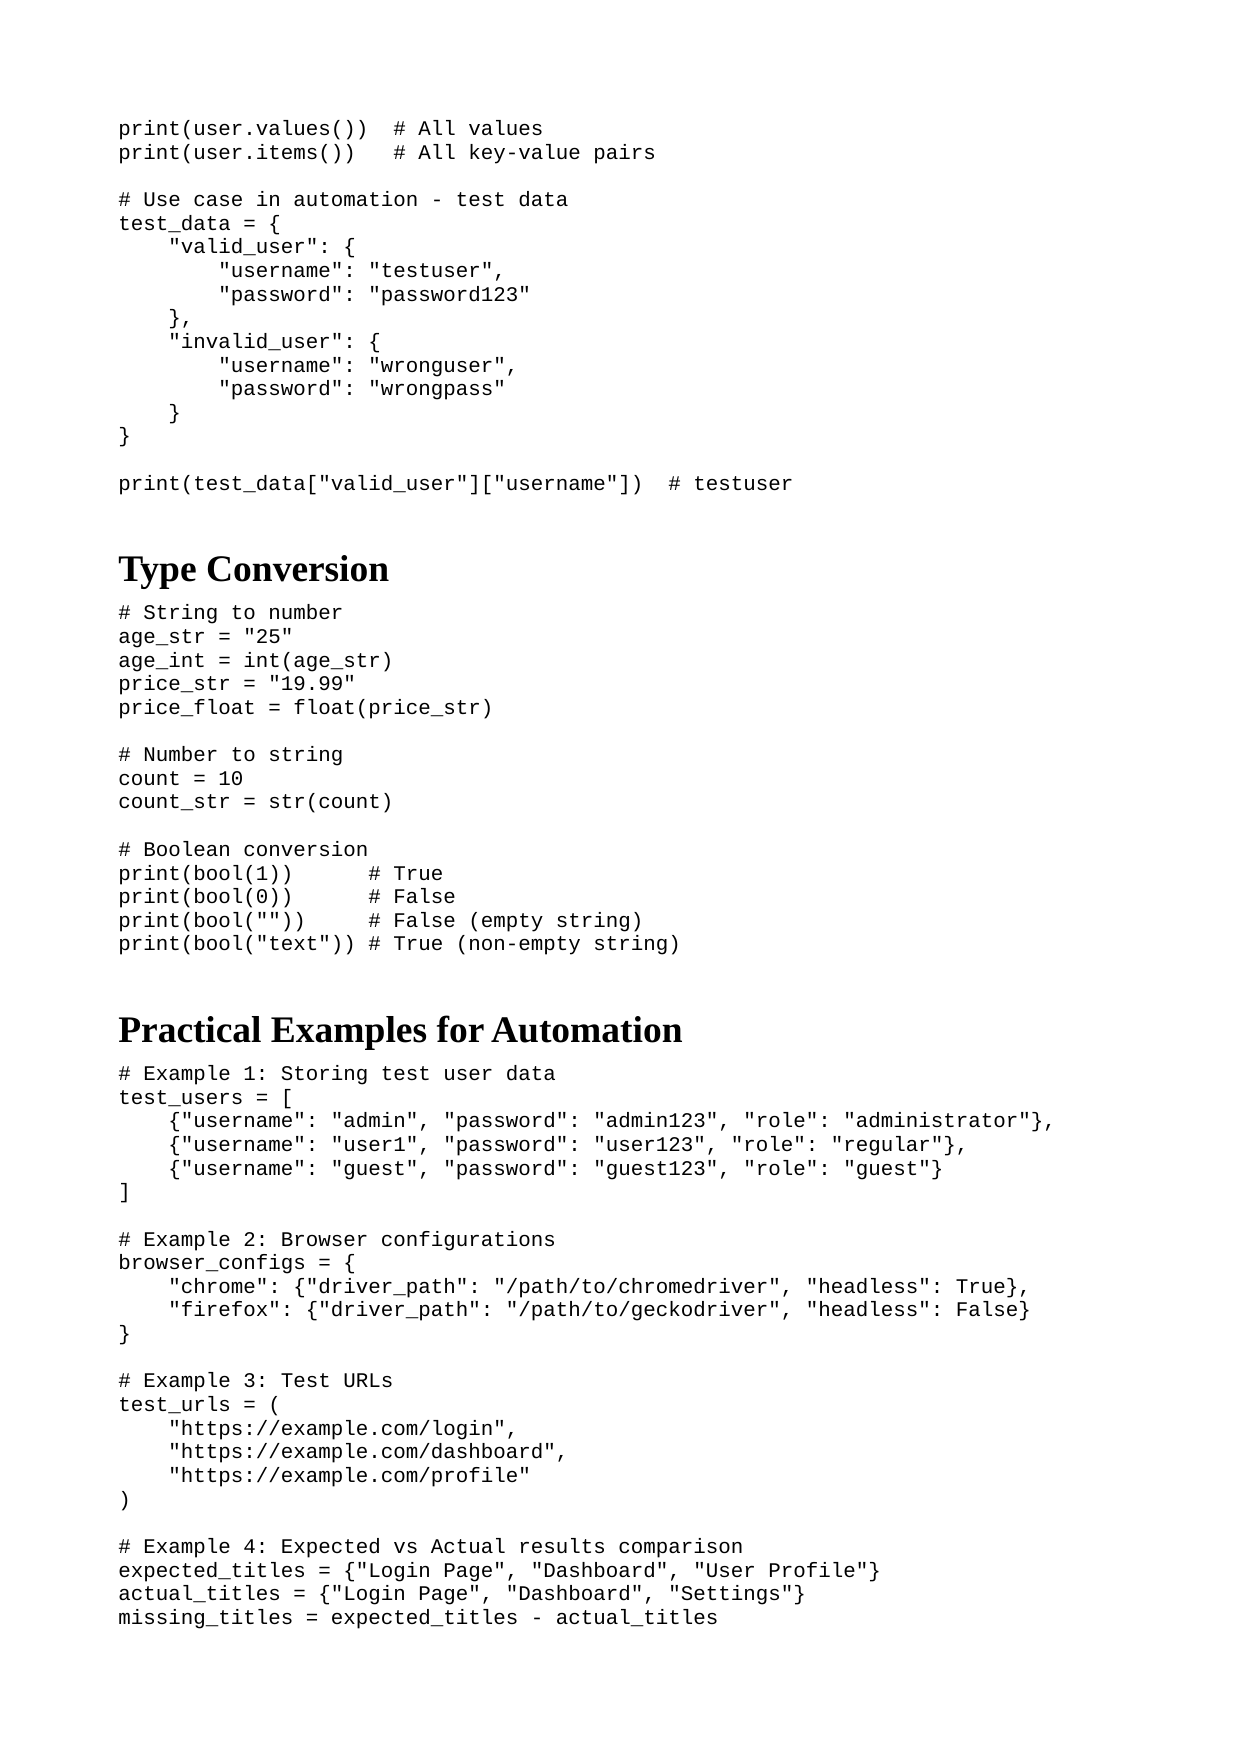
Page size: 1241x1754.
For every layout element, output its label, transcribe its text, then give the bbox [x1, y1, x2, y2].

text # Example 2: Browser configurations [118, 1228, 1122, 1252]
text # Boolean conversion [118, 839, 1122, 862]
text ) [118, 1489, 1122, 1512]
text {"username": "guest", "password": "guest123", "role": "guest"} [118, 1158, 1122, 1181]
text print(bool(1)) # True [118, 862, 1122, 886]
text "chrome": {"driver_path": "/path/to/chromedriver", "headless": True}, [118, 1276, 1122, 1299]
text actual_titles = {"Login Page", "Dashboard", "Settings"} [118, 1583, 1122, 1607]
text print(bool("text")) # True (non-empty string) [118, 933, 1122, 957]
text count_str = str(count) [118, 792, 1122, 815]
text price_float = float(price_str) [118, 697, 1122, 721]
text # Example 3: Test URLs [118, 1370, 1122, 1394]
text browser_configs = { [118, 1252, 1122, 1276]
text test_users = [ [118, 1087, 1122, 1110]
text "username": "testuser", [118, 260, 1122, 284]
text count = 10 [118, 768, 1122, 792]
text "password": "password123" [118, 284, 1122, 307]
text print(user.items()) # All key-value pairs [118, 142, 1122, 165]
text } [118, 402, 1122, 426]
text "username": "wronguser", [118, 354, 1122, 378]
text "https://example.com/profile" [118, 1465, 1122, 1489]
text age_str = "25" [118, 626, 1122, 650]
text # Number to string [118, 744, 1122, 768]
text } [118, 1323, 1122, 1347]
text print(bool(0)) # False [118, 886, 1122, 910]
text ] [118, 1181, 1122, 1205]
text "valid_user": { [118, 236, 1122, 260]
text "firefox": {"driver_path": "/path/to/geckodriver", "headless": False} [118, 1299, 1122, 1323]
text }, [118, 307, 1122, 331]
text test_data = { [118, 213, 1122, 236]
text print(test_data["valid_user"]["username"]) # testuser [118, 473, 1122, 496]
text } [118, 426, 1122, 449]
text missing_titles = expected_titles - actual_titles [118, 1607, 1122, 1631]
text print(user.values()) # All values [118, 118, 1122, 142]
text # Use case in automation - test data [118, 189, 1122, 213]
text expected_titles = {"Login Page", "Dashboard", "User Profile"} [118, 1559, 1122, 1583]
text "password": "wrongpass" [118, 378, 1122, 402]
text age_int = int(age_str) [118, 650, 1122, 673]
text # Example 4: Expected vs Actual results comparison [118, 1536, 1122, 1559]
text price_str = "19.99" [118, 673, 1122, 697]
text # String to number [118, 602, 1122, 626]
text {"username": "user1", "password": "user123", "role": "regular"}, [118, 1134, 1122, 1158]
text "https://example.com/dashboard", [118, 1441, 1122, 1465]
text "invalid_user": { [118, 331, 1122, 354]
text {"username": "admin", "password": "admin123", "role": "administrator"}, [118, 1110, 1122, 1134]
subtitle Practical Examples for Automation [118, 1007, 1122, 1051]
text # Example 1: Storing test user data [118, 1063, 1122, 1087]
subtitle Type Conversion [118, 547, 1122, 590]
text test_urls = ( [118, 1394, 1122, 1418]
text "https://example.com/login", [118, 1418, 1122, 1441]
text print(bool("")) # False (empty string) [118, 910, 1122, 933]
